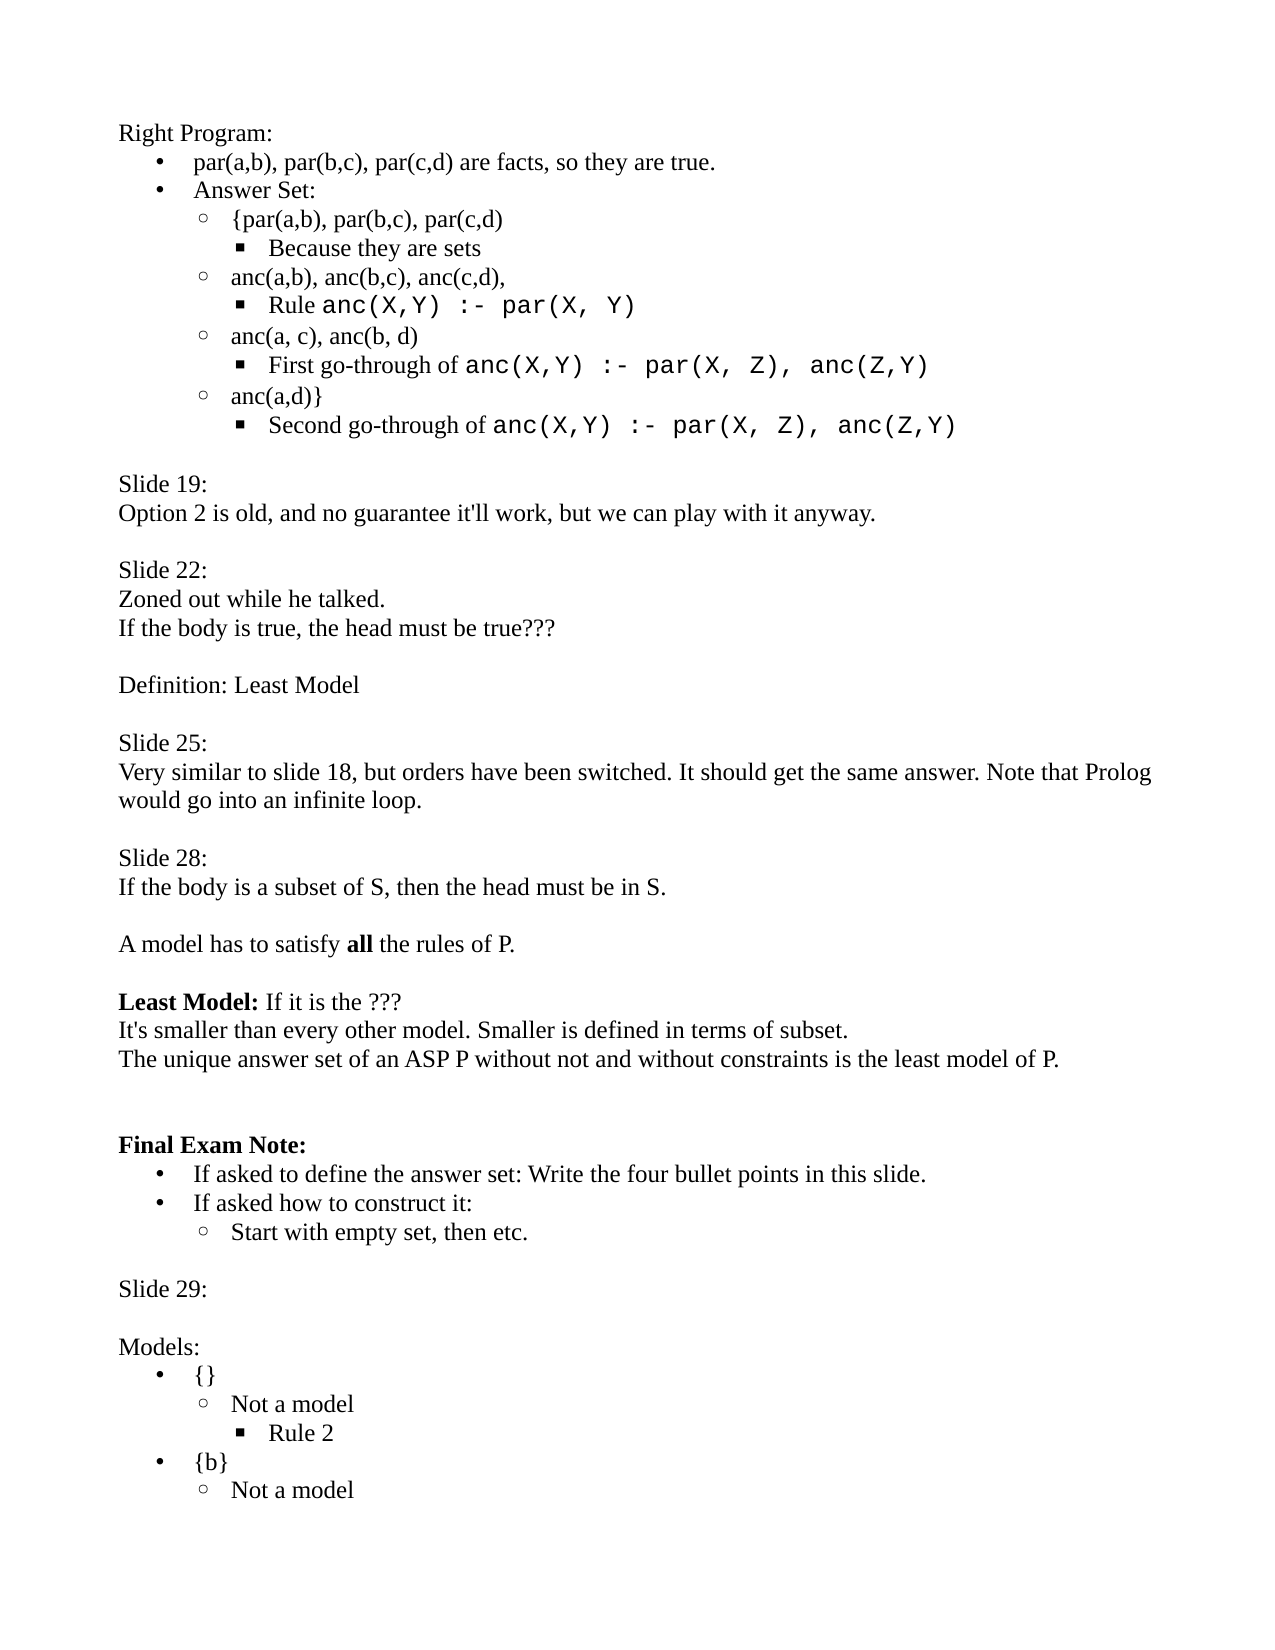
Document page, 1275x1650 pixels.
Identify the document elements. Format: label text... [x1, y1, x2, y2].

text Slide 25: [118, 728, 1157, 757]
list {} [156, 1361, 1157, 1389]
list Rule anc(X,Y) :- par(X, Y) [231, 291, 1157, 321]
list par(a,b), par(b,c), par(c,d) are facts, so they are true. [156, 147, 1157, 176]
list {par(a,b), par(b,c), par(c,d) [193, 204, 1157, 233]
text Right Program: [118, 118, 1157, 147]
text If the body is true, the head must be true??? [118, 613, 1157, 642]
text Least Model: If it is the ??? [118, 987, 1157, 1016]
list If asked to define the answer set: Write the four bullet points in this slide. [156, 1159, 1157, 1188]
list Answer Set: [156, 176, 1157, 204]
text Slide 29: [118, 1274, 1157, 1303]
list anc(a,d)} [193, 381, 1157, 410]
list Second go-through of anc(X,Y) :- par(X, Z), anc(Z,Y) [231, 410, 1157, 441]
text The unique answer set of an ASP P without not and without constraints is the least model of P. [118, 1044, 1157, 1073]
text Definition: Least Model [118, 671, 1157, 699]
text It's smaller than every other model. Smaller is defined in terms of subset. [118, 1016, 1157, 1044]
text Very similar to slide 18, but orders have been switched. It should get the same answer. Note that Prolog would go into an infinite loop. [118, 757, 1157, 814]
text A model has to satisfy all the rules of P. [118, 929, 1157, 958]
list Rule 2 [231, 1418, 1157, 1447]
text Slide 19: [118, 469, 1157, 498]
list anc(a,b), anc(b,c), anc(c,d), [193, 262, 1157, 291]
text Option 2 is old, and no guarantee it'll work, but we can play with it anyway. [118, 498, 1157, 527]
list If asked how to construct it: [156, 1188, 1157, 1217]
text Zoned out while he talked. [118, 584, 1157, 613]
text Slide 22: [118, 556, 1157, 584]
list First go-through of anc(X,Y) :- par(X, Z), anc(Z,Y) [231, 350, 1157, 381]
text Models: [118, 1332, 1157, 1361]
text If the body is a subset of S, then the head must be in S. [118, 872, 1157, 901]
text Final Exam Note: [118, 1131, 1157, 1159]
list {b} [156, 1447, 1157, 1476]
text Slide 28: [118, 843, 1157, 872]
list Not a model [193, 1389, 1157, 1418]
list Because they are sets [231, 233, 1157, 262]
list Not a model [193, 1476, 1157, 1504]
list anc(a, c), anc(b, d) [193, 321, 1157, 350]
list Start with empty set, then etc. [193, 1217, 1157, 1246]
